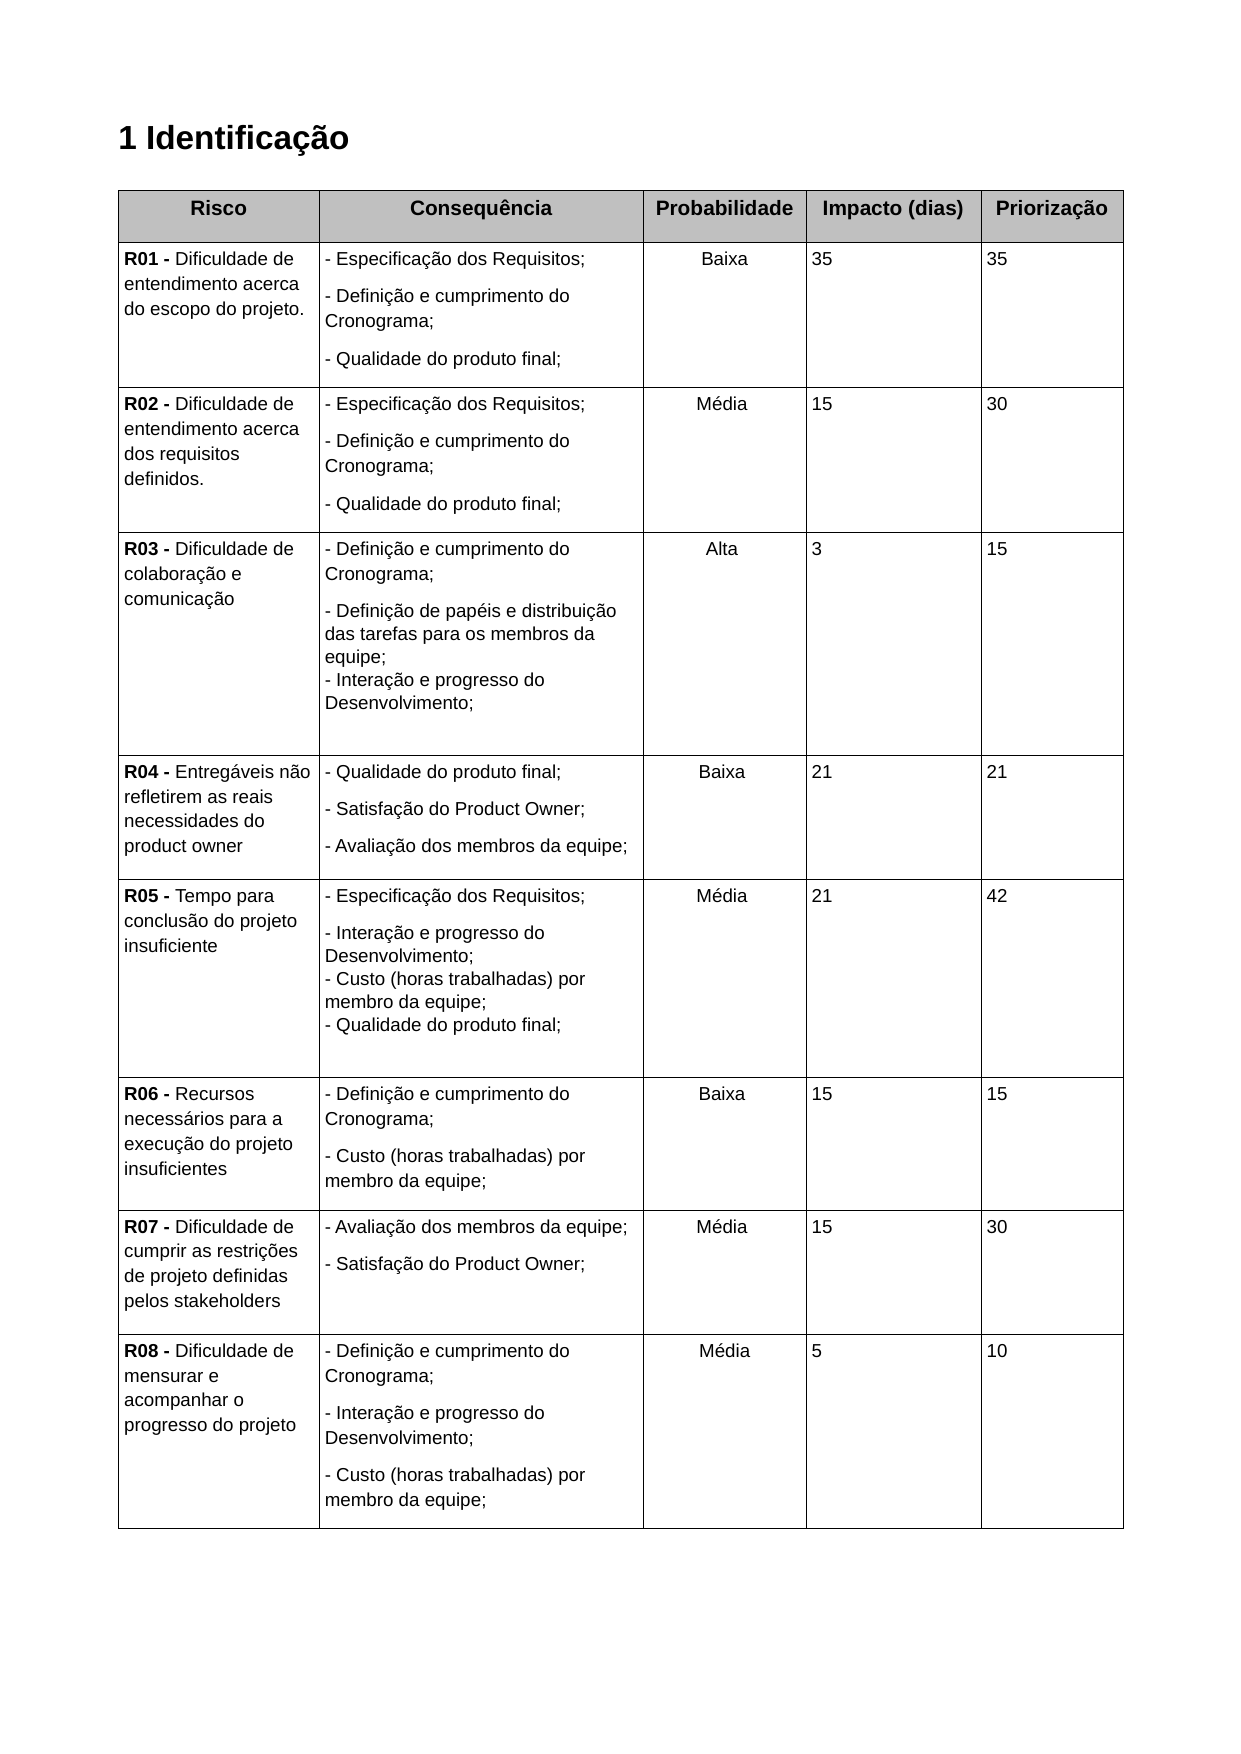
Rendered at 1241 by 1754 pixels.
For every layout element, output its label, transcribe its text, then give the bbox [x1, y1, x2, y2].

table_cell 3 [807, 533, 981, 755]
table_cell Baixa [644, 243, 806, 387]
table_cell Média [644, 1335, 806, 1528]
table_header Impacto (dias) [807, 191, 981, 242]
table_cell 21 [807, 880, 981, 1077]
table_cell R05 - Tempo para conclusão do projeto insuficiente [119, 880, 319, 1077]
table_cell Baixa [644, 1078, 806, 1209]
table_cell - Definição e cumprimento do Cronograma; - Definição de papéis e distribuição das tarefas para os membros da equipe; - Interação e progresso do Desenvolvimento; [320, 533, 643, 755]
table_cell 35 [807, 243, 981, 387]
table_cell 15 [807, 1211, 981, 1334]
table_cell R06 - Recursos necessários para a execução do projeto insuficientes [119, 1078, 319, 1209]
table_header Priorização [982, 191, 1123, 242]
table_cell - Especificação dos Requisitos; - Interação e progresso do Desenvolvimento; - Custo (horas trabalhadas) por membro da equipe; - Qualidade do produto final; [320, 880, 643, 1077]
table_cell - Definição e cumprimento do Cronograma; - Interação e progresso do Desenvolvimento; - Custo (horas trabalhadas) por membro da equipe; [320, 1335, 643, 1528]
table_cell Média [644, 388, 806, 532]
table_cell 5 [807, 1335, 981, 1528]
table_cell Média [644, 1211, 806, 1334]
table_cell - Avaliação dos membros da equipe; - Satisfação do Product Owner; [320, 1211, 643, 1334]
table_cell - Definição e cumprimento do Cronograma; - Custo (horas trabalhadas) por membro da equipe; [320, 1078, 643, 1209]
table_cell R04 - Entregáveis não refletirem as reais necessidades do product owner [119, 756, 319, 879]
table_cell R03 - Dificuldade de colaboração e comunicação [119, 533, 319, 755]
table_cell 15 [807, 1078, 981, 1209]
table_cell 10 [982, 1335, 1123, 1528]
subtitle 1 Identificação [118, 118, 1122, 157]
table_cell Alta [644, 533, 806, 755]
table_cell R01 - Dificuldade de entendimento acerca do escopo do projeto. [119, 243, 319, 387]
table_cell 21 [982, 756, 1123, 879]
table_cell R07 - Dificuldade de cumprir as restrições de projeto definidas pelos stakeholders [119, 1211, 319, 1334]
table_cell R02 - Dificuldade de entendimento acerca dos requisitos definidos. [119, 388, 319, 532]
table_cell 15 [982, 1078, 1123, 1209]
table_cell 30 [982, 388, 1123, 532]
table_cell - Especificação dos Requisitos; - Definição e cumprimento do Cronograma; - Qualidade do produto final; [320, 388, 643, 532]
table_cell - Qualidade do produto final; - Satisfação do Product Owner; - Avaliação dos membros da equipe; [320, 756, 643, 879]
table_header Risco [119, 191, 319, 242]
table_header Probabilidade [644, 191, 806, 242]
table_cell 15 [807, 388, 981, 532]
table_cell 21 [807, 756, 981, 879]
table_cell 30 [982, 1211, 1123, 1334]
table_cell Baixa [644, 756, 806, 879]
table_cell 35 [982, 243, 1123, 387]
table_header Consequência [320, 191, 643, 242]
table_cell 15 [982, 533, 1123, 755]
table_cell Média [644, 880, 806, 1077]
table_cell 42 [982, 880, 1123, 1077]
table_cell - Especificação dos Requisitos; - Definição e cumprimento do Cronograma; - Qualidade do produto final; [320, 243, 643, 387]
table_cell R08 - Dificuldade de mensurar e acompanhar o progresso do projeto [119, 1335, 319, 1528]
